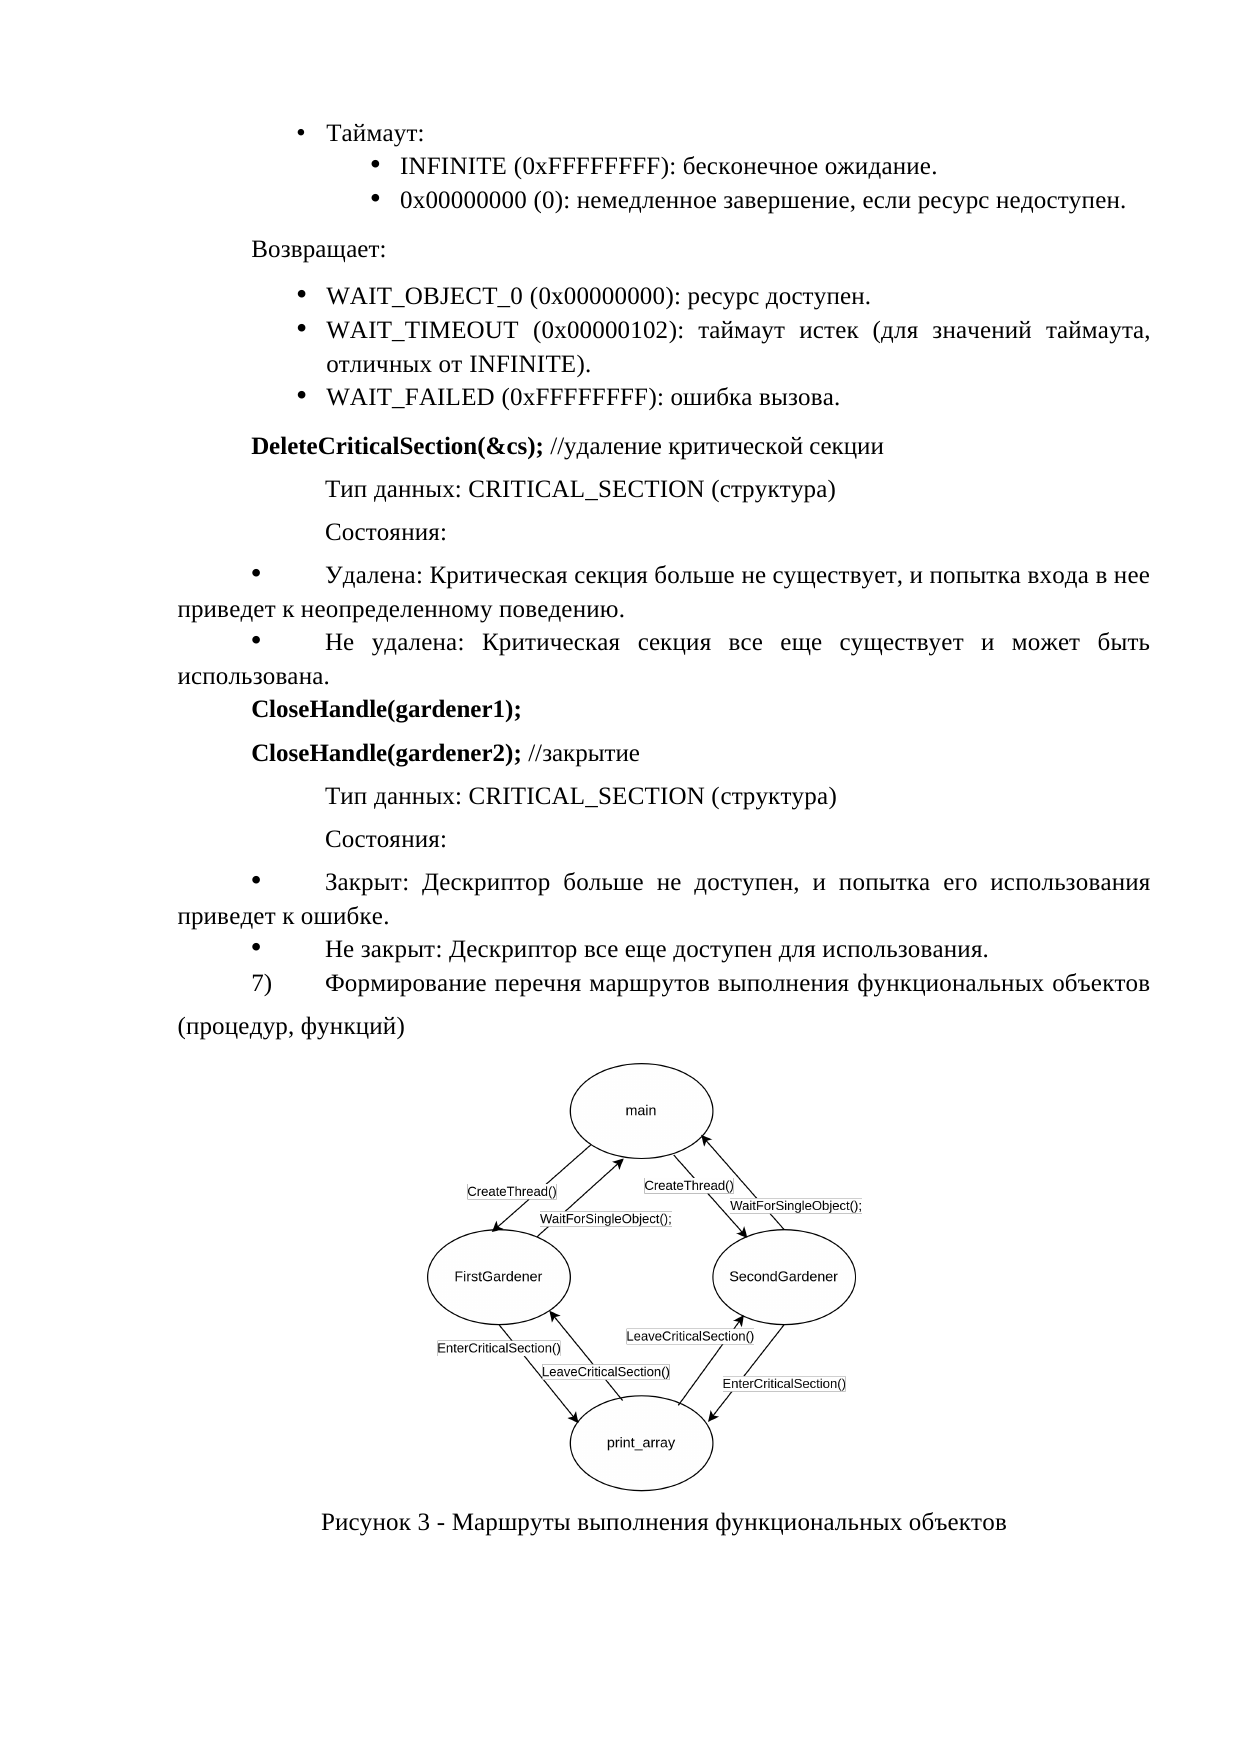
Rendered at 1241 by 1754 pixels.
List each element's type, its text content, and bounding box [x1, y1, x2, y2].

list Не закрыт: Дескриптор все еще доступен для использования. [177, 934, 1152, 964]
list Формирование перечня маршрутов выполнения функциональных объектов (процедур, функций) [177, 968, 1152, 1040]
text CloseHandle(gardener2); //закрытие [177, 738, 1152, 766]
text Состояния: [177, 824, 1152, 853]
text DeleteCriticalSection(&cs); //удаление критической секции [177, 431, 1152, 460]
text Возвращает: [177, 234, 1152, 263]
text Тип данных: CRITICAL_SECTION (структура) [177, 781, 1152, 809]
list 0x00000000 (0): немедленное завершение, если ресурс недоступен. [370, 185, 1152, 215]
list WAIT_OBJECT_0 (0x00000000): ресурс доступен. [297, 281, 1152, 311]
list INFINITE (0xFFFFFFFF): бесконечное ожидание. [370, 151, 1152, 181]
list Закрыт: Дескриптор больше не доступен, и попытка его использования приведет к ошибке. [177, 867, 1152, 930]
list Удалена: Критическая секция больше не существует, и попытка входа в нее приведет к неопределенному поведению. [177, 561, 1152, 623]
list WAIT_TIMEOUT (0x00000102): таймаут истек (для значений таймаута, отличных от INFINITE). [297, 316, 1152, 378]
text Тип данных: CRITICAL_SECTION (структура) [177, 474, 1152, 503]
list WAIT_FAILED (0xFFFFFFFF): ошибка вызова. [297, 382, 1152, 412]
list Таймаут: [297, 118, 1152, 147]
list Не удалена: Критическая секция все еще существует и может быть использована. [177, 627, 1152, 690]
text Рисунок 3 - Маршруты выполнения функциональных объектов [177, 1507, 1152, 1536]
text CloseHandle(gardener1); [177, 694, 1152, 723]
text Состояния: [177, 517, 1152, 546]
